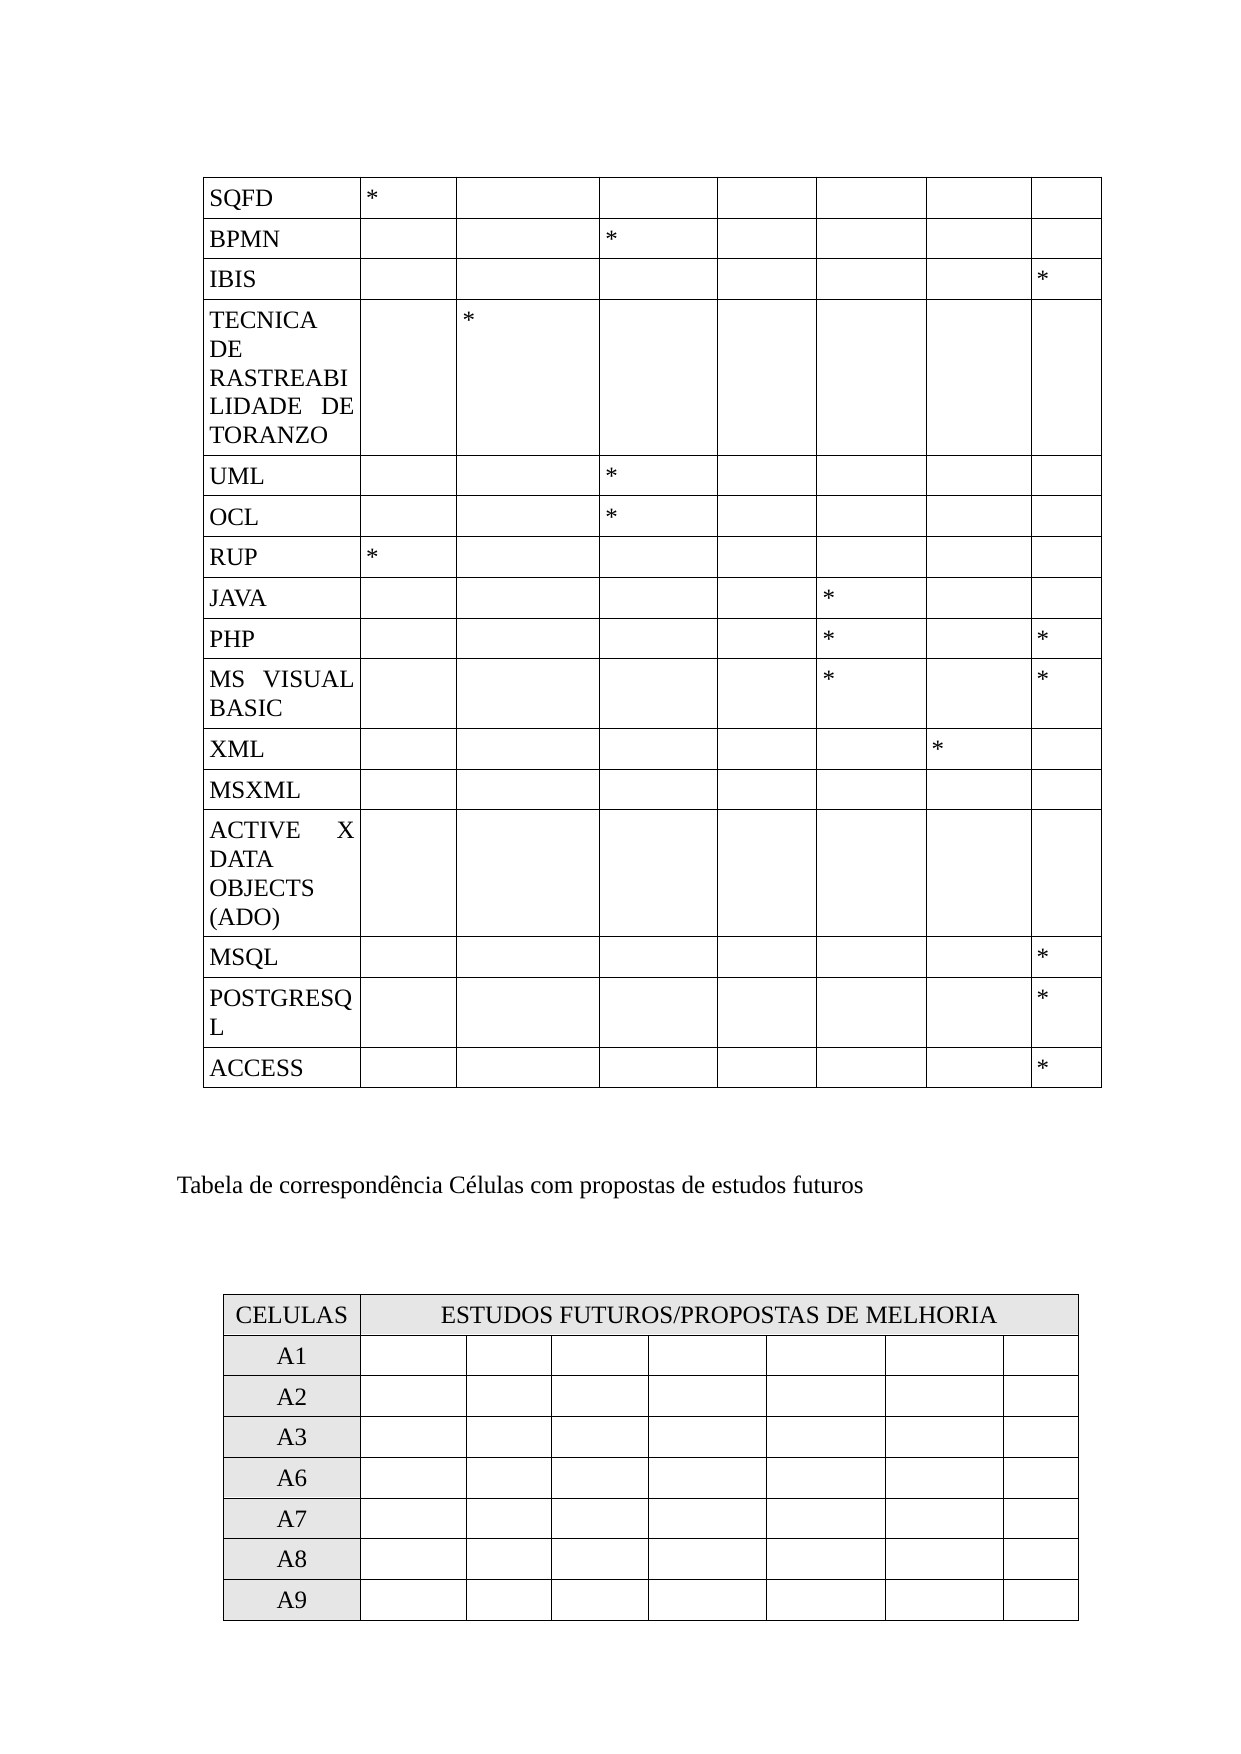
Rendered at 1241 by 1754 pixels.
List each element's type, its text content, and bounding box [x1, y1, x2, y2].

table_cell [552, 1499, 648, 1538]
table_cell [927, 178, 1031, 217]
table_cell [361, 1048, 456, 1087]
table_cell RUP [204, 537, 360, 577]
table_cell [649, 1417, 766, 1457]
table_cell [1004, 1458, 1078, 1497]
table_cell * [1032, 978, 1101, 1046]
table_cell [361, 1417, 466, 1457]
table_cell * [600, 219, 717, 258]
table_cell [1032, 219, 1101, 258]
table_header CELULAS [224, 1295, 360, 1334]
table_cell OCL [204, 496, 360, 536]
table_cell [1004, 1376, 1078, 1416]
table_cell [718, 300, 816, 454]
table_cell [467, 1539, 551, 1579]
table_cell [457, 729, 599, 768]
table_cell [457, 456, 599, 495]
table_cell [927, 496, 1031, 536]
table_cell [552, 1580, 648, 1620]
table_cell [1032, 178, 1101, 217]
table_cell A6 [224, 1458, 360, 1497]
table_cell [467, 1376, 551, 1416]
table_cell A7 [224, 1499, 360, 1538]
table_cell * [361, 537, 456, 577]
table_cell [457, 219, 599, 258]
table_cell [457, 659, 599, 728]
table_cell * [457, 300, 599, 454]
table_cell [361, 578, 456, 617]
table_cell [552, 1336, 648, 1375]
table_cell A9 [224, 1580, 360, 1620]
table_cell [718, 937, 816, 977]
table_cell SQFD [204, 178, 360, 217]
table_cell [817, 537, 926, 577]
table_cell [927, 537, 1031, 577]
table_cell [600, 1048, 717, 1087]
table_cell * [817, 619, 926, 658]
table_cell [817, 300, 926, 454]
table_cell PHP [204, 619, 360, 658]
table_cell [767, 1539, 885, 1579]
table_cell * [817, 659, 926, 728]
table_cell [817, 456, 926, 495]
table_cell XML [204, 729, 360, 768]
table_cell * [817, 578, 926, 617]
table_cell A1 [224, 1336, 360, 1375]
table_cell [600, 937, 717, 977]
table_cell [927, 456, 1031, 495]
table_cell [927, 810, 1031, 936]
table_cell POSTGRESQL [204, 978, 360, 1046]
table_cell [718, 978, 816, 1046]
table_cell [457, 537, 599, 577]
table_cell [886, 1376, 1003, 1416]
table_cell [817, 496, 926, 536]
table_cell MSXML [204, 770, 360, 809]
table_cell [886, 1336, 1003, 1375]
table_cell [767, 1417, 885, 1457]
table_cell [886, 1580, 1003, 1620]
table_cell [718, 219, 816, 258]
table_cell [1032, 496, 1101, 536]
table_cell [718, 178, 816, 217]
table_cell [457, 619, 599, 658]
table_cell [1032, 578, 1101, 617]
table_cell [927, 770, 1031, 809]
table_cell [457, 496, 599, 536]
table_cell [927, 619, 1031, 658]
table_cell * [1032, 259, 1101, 299]
table_cell [1004, 1336, 1078, 1375]
table_cell [927, 578, 1031, 617]
table_cell [886, 1458, 1003, 1497]
table_cell MSQL [204, 937, 360, 977]
table_cell [600, 178, 717, 217]
table_cell [600, 300, 717, 454]
table_cell [361, 729, 456, 768]
table_cell [361, 978, 456, 1046]
table_cell [361, 1376, 466, 1416]
table_cell [457, 178, 599, 217]
table_cell [649, 1499, 766, 1538]
table_cell [600, 537, 717, 577]
table_cell [361, 810, 456, 936]
table_cell [649, 1539, 766, 1579]
table_cell [467, 1499, 551, 1538]
table_cell [457, 1048, 599, 1087]
table_cell [817, 259, 926, 299]
table_cell [361, 659, 456, 728]
table_cell [718, 659, 816, 728]
table_cell [718, 578, 816, 617]
table_cell [718, 770, 816, 809]
table_cell JAVA [204, 578, 360, 617]
table_cell [552, 1539, 648, 1579]
table_cell [361, 1539, 466, 1579]
table_cell [718, 456, 816, 495]
table_cell [457, 810, 599, 936]
table_cell [1032, 456, 1101, 495]
table_cell [767, 1499, 885, 1538]
table_cell * [927, 729, 1031, 768]
table_cell * [1032, 619, 1101, 658]
table_cell * [1032, 659, 1101, 728]
table_cell [361, 619, 456, 658]
table_cell [886, 1499, 1003, 1538]
table_cell [600, 578, 717, 617]
table_cell [927, 1048, 1031, 1087]
table_cell [927, 259, 1031, 299]
table_cell [457, 978, 599, 1046]
table_cell [718, 259, 816, 299]
table_cell [1032, 729, 1101, 768]
table_cell [361, 496, 456, 536]
table_cell [649, 1336, 766, 1375]
table_cell [361, 1336, 466, 1375]
table_cell ACTIVE X DATA OBJECTS (ADO) [204, 810, 360, 936]
table_cell [600, 659, 717, 728]
table_cell [718, 496, 816, 536]
table_cell [927, 659, 1031, 728]
table_cell [718, 537, 816, 577]
table_cell IBIS [204, 259, 360, 299]
table_cell [361, 300, 456, 454]
table_cell [552, 1417, 648, 1457]
table_cell MS VISUAL BASIC [204, 659, 360, 728]
table_cell [600, 259, 717, 299]
table_cell [1004, 1580, 1078, 1620]
table_cell * [1032, 937, 1101, 977]
table_cell [361, 219, 456, 258]
table_header ESTUDOS FUTUROS/PROPOSTAS DE MELHORIA [361, 1295, 1078, 1334]
table_cell [817, 178, 926, 217]
table_cell [886, 1539, 1003, 1579]
table_cell [927, 937, 1031, 977]
table_cell [1004, 1417, 1078, 1457]
table_cell [927, 219, 1031, 258]
table_cell [767, 1580, 885, 1620]
table_cell [467, 1417, 551, 1457]
table_cell [600, 619, 717, 658]
table_cell [649, 1376, 766, 1416]
table_cell A3 [224, 1417, 360, 1457]
table_cell [886, 1417, 1003, 1457]
table_cell * [1032, 1048, 1101, 1087]
table_cell [927, 300, 1031, 454]
table_cell ACCESS [204, 1048, 360, 1087]
table_cell [457, 578, 599, 617]
table_cell [600, 729, 717, 768]
table_cell BPMN [204, 219, 360, 258]
table_cell [817, 810, 926, 936]
table_cell [927, 978, 1031, 1046]
table_cell [817, 1048, 926, 1087]
table_cell [361, 259, 456, 299]
table_cell [1032, 537, 1101, 577]
table_cell [361, 937, 456, 977]
table_cell [1032, 300, 1101, 454]
text Tabela de correspondência Células com propostas de estudos futuros [177, 1170, 1121, 1199]
table_cell [767, 1376, 885, 1416]
table_cell [817, 770, 926, 809]
table_cell [361, 1458, 466, 1497]
table_cell [767, 1458, 885, 1497]
table_cell [1004, 1499, 1078, 1538]
table_cell [600, 978, 717, 1046]
table_cell [649, 1458, 766, 1497]
table_cell [361, 1499, 466, 1538]
table_cell A2 [224, 1376, 360, 1416]
table_cell [361, 1580, 466, 1620]
table_cell [552, 1376, 648, 1416]
table_cell [361, 770, 456, 809]
table_cell [767, 1336, 885, 1375]
table_cell [457, 259, 599, 299]
table_cell [718, 1048, 816, 1087]
table_cell [649, 1580, 766, 1620]
table_cell [718, 810, 816, 936]
table_cell [817, 219, 926, 258]
table_cell TECNICA DE RASTREABILIDADE DE TORANZO [204, 300, 360, 454]
table_cell [552, 1458, 648, 1497]
table_cell [817, 937, 926, 977]
table_cell [817, 729, 926, 768]
table_cell [467, 1336, 551, 1375]
table_cell [718, 729, 816, 768]
table_cell [1004, 1539, 1078, 1579]
table_cell [467, 1458, 551, 1497]
table_cell UML [204, 456, 360, 495]
table_cell [1032, 810, 1101, 936]
table_cell [600, 810, 717, 936]
table_cell [457, 770, 599, 809]
table_cell * [361, 178, 456, 217]
table_cell [467, 1580, 551, 1620]
table_cell * [600, 496, 717, 536]
table_cell [1032, 770, 1101, 809]
table_cell * [600, 456, 717, 495]
table_cell [718, 619, 816, 658]
table_cell A8 [224, 1539, 360, 1579]
table_cell [600, 770, 717, 809]
table_cell [457, 937, 599, 977]
table_cell [361, 456, 456, 495]
table_cell [817, 978, 926, 1046]
